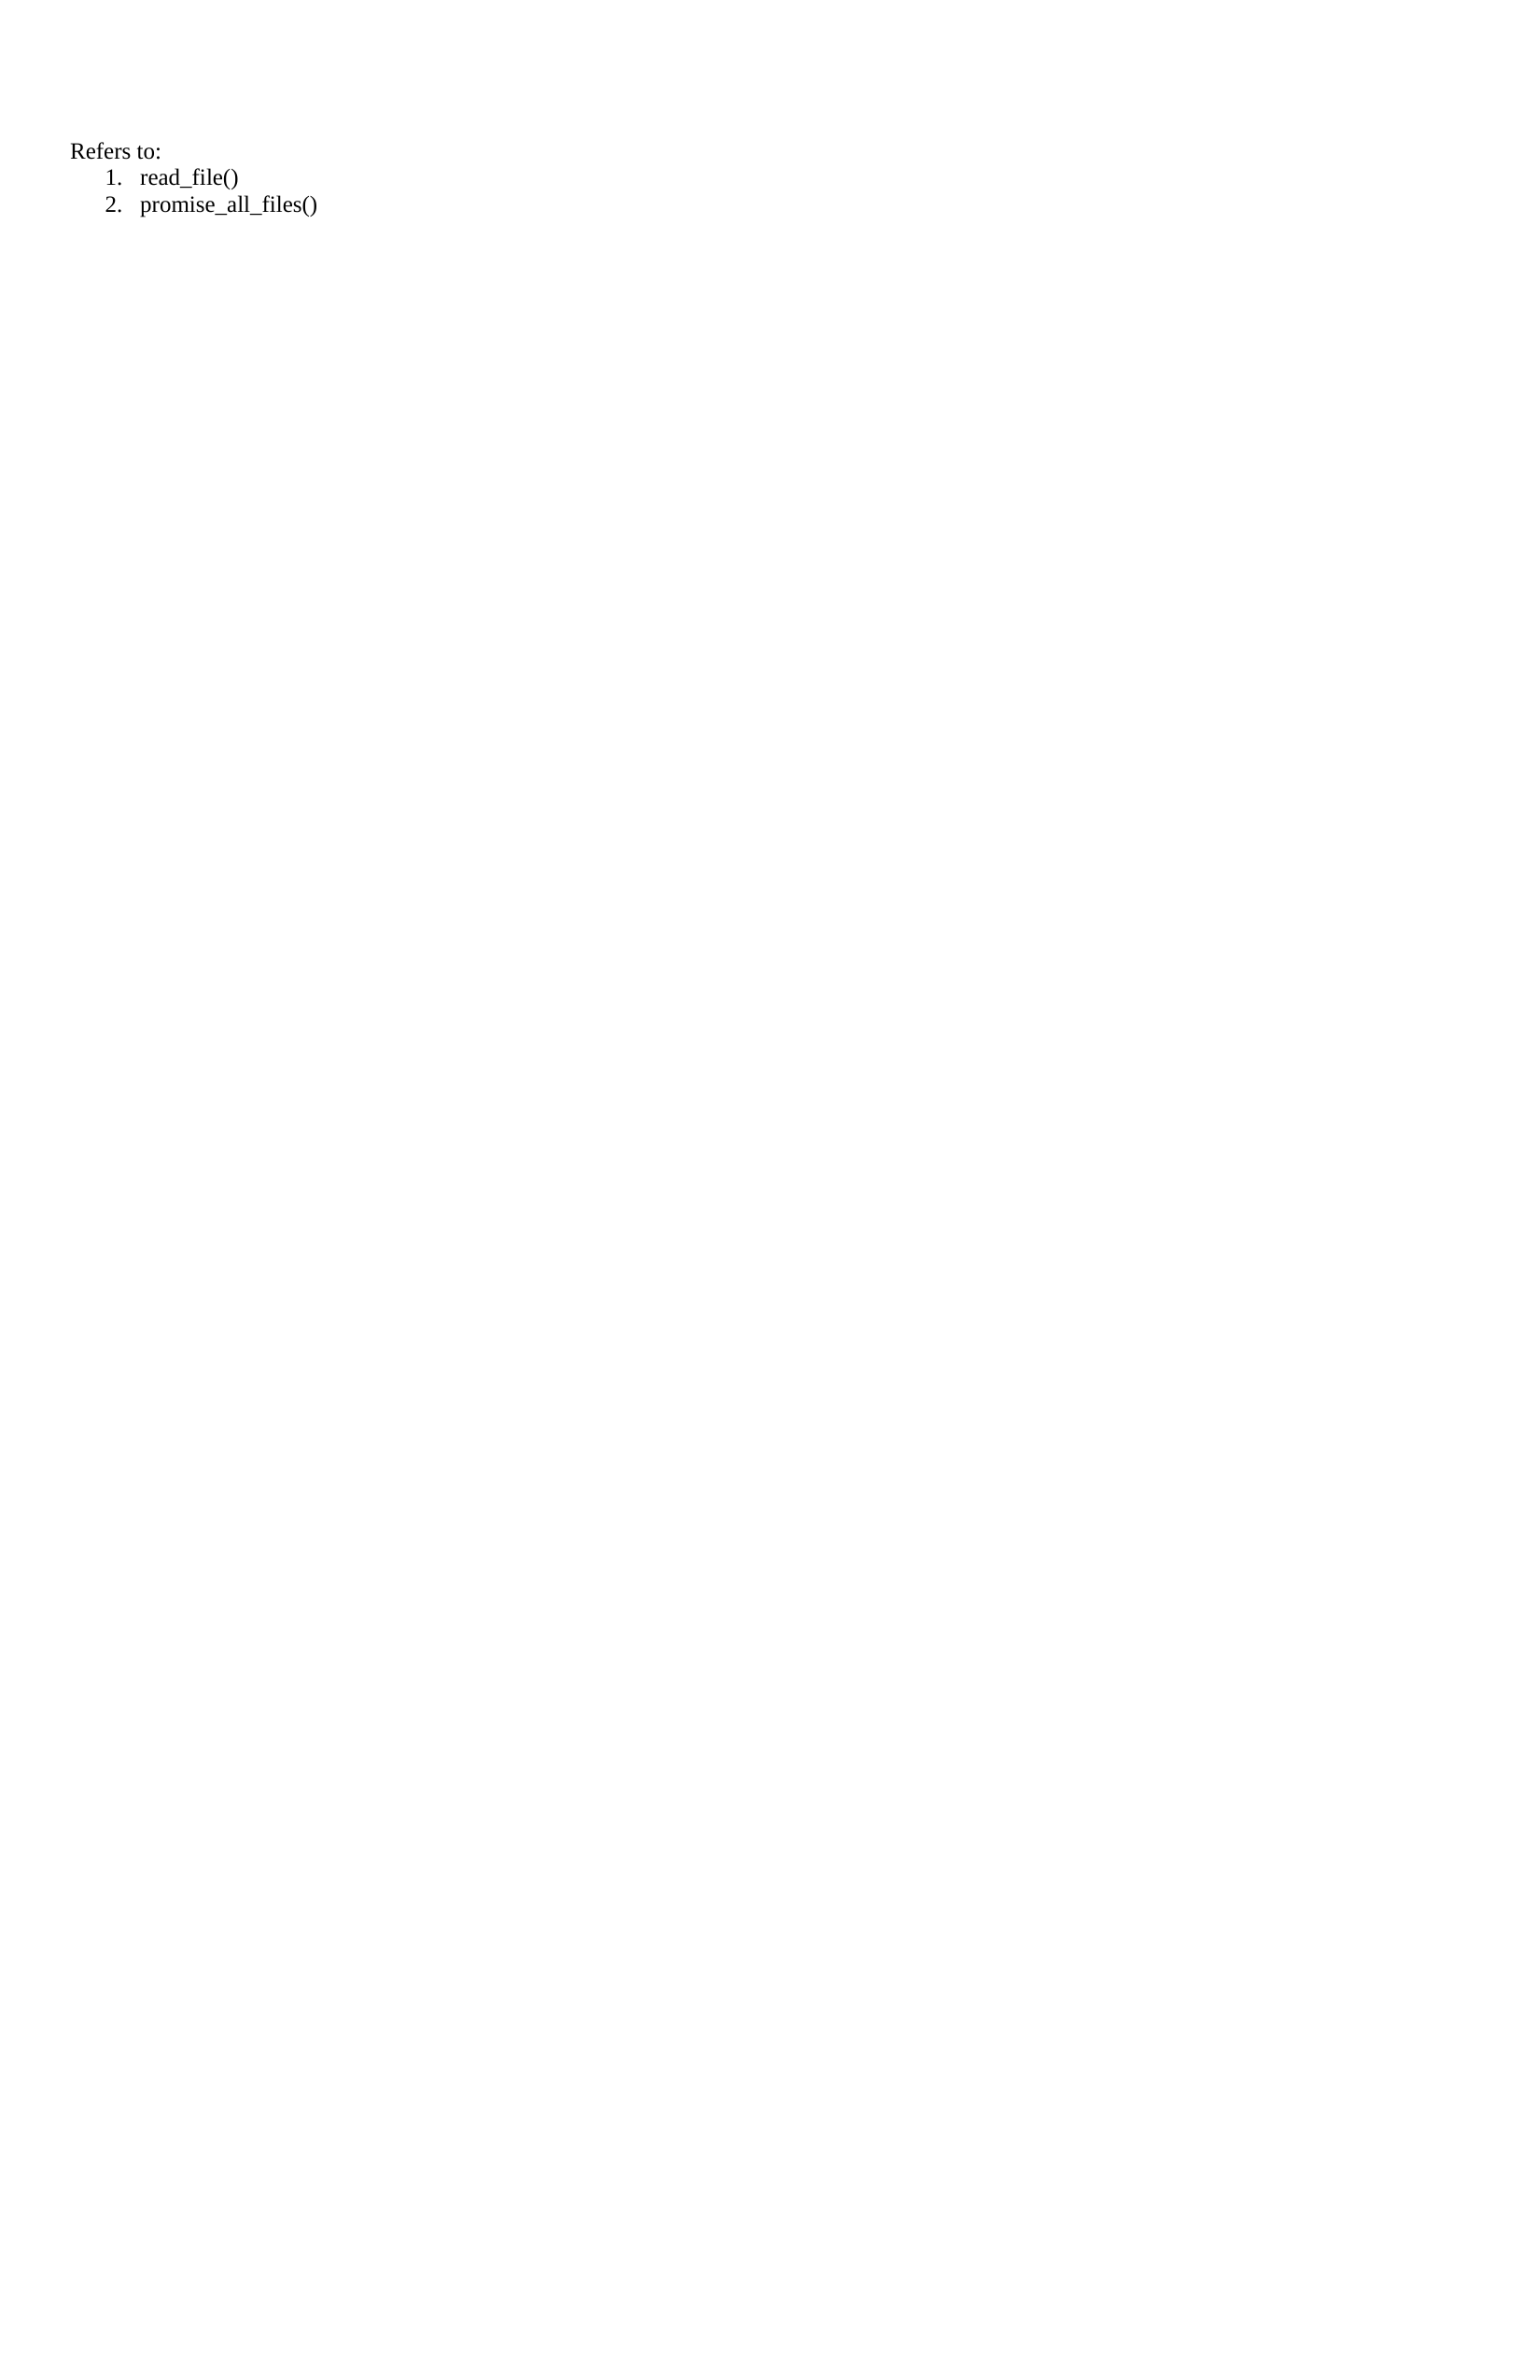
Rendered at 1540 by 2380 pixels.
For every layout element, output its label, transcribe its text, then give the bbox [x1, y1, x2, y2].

text Refers to: [70, 137, 1478, 164]
list promise_all_files() [105, 190, 1478, 217]
list read_file() [105, 164, 1478, 190]
